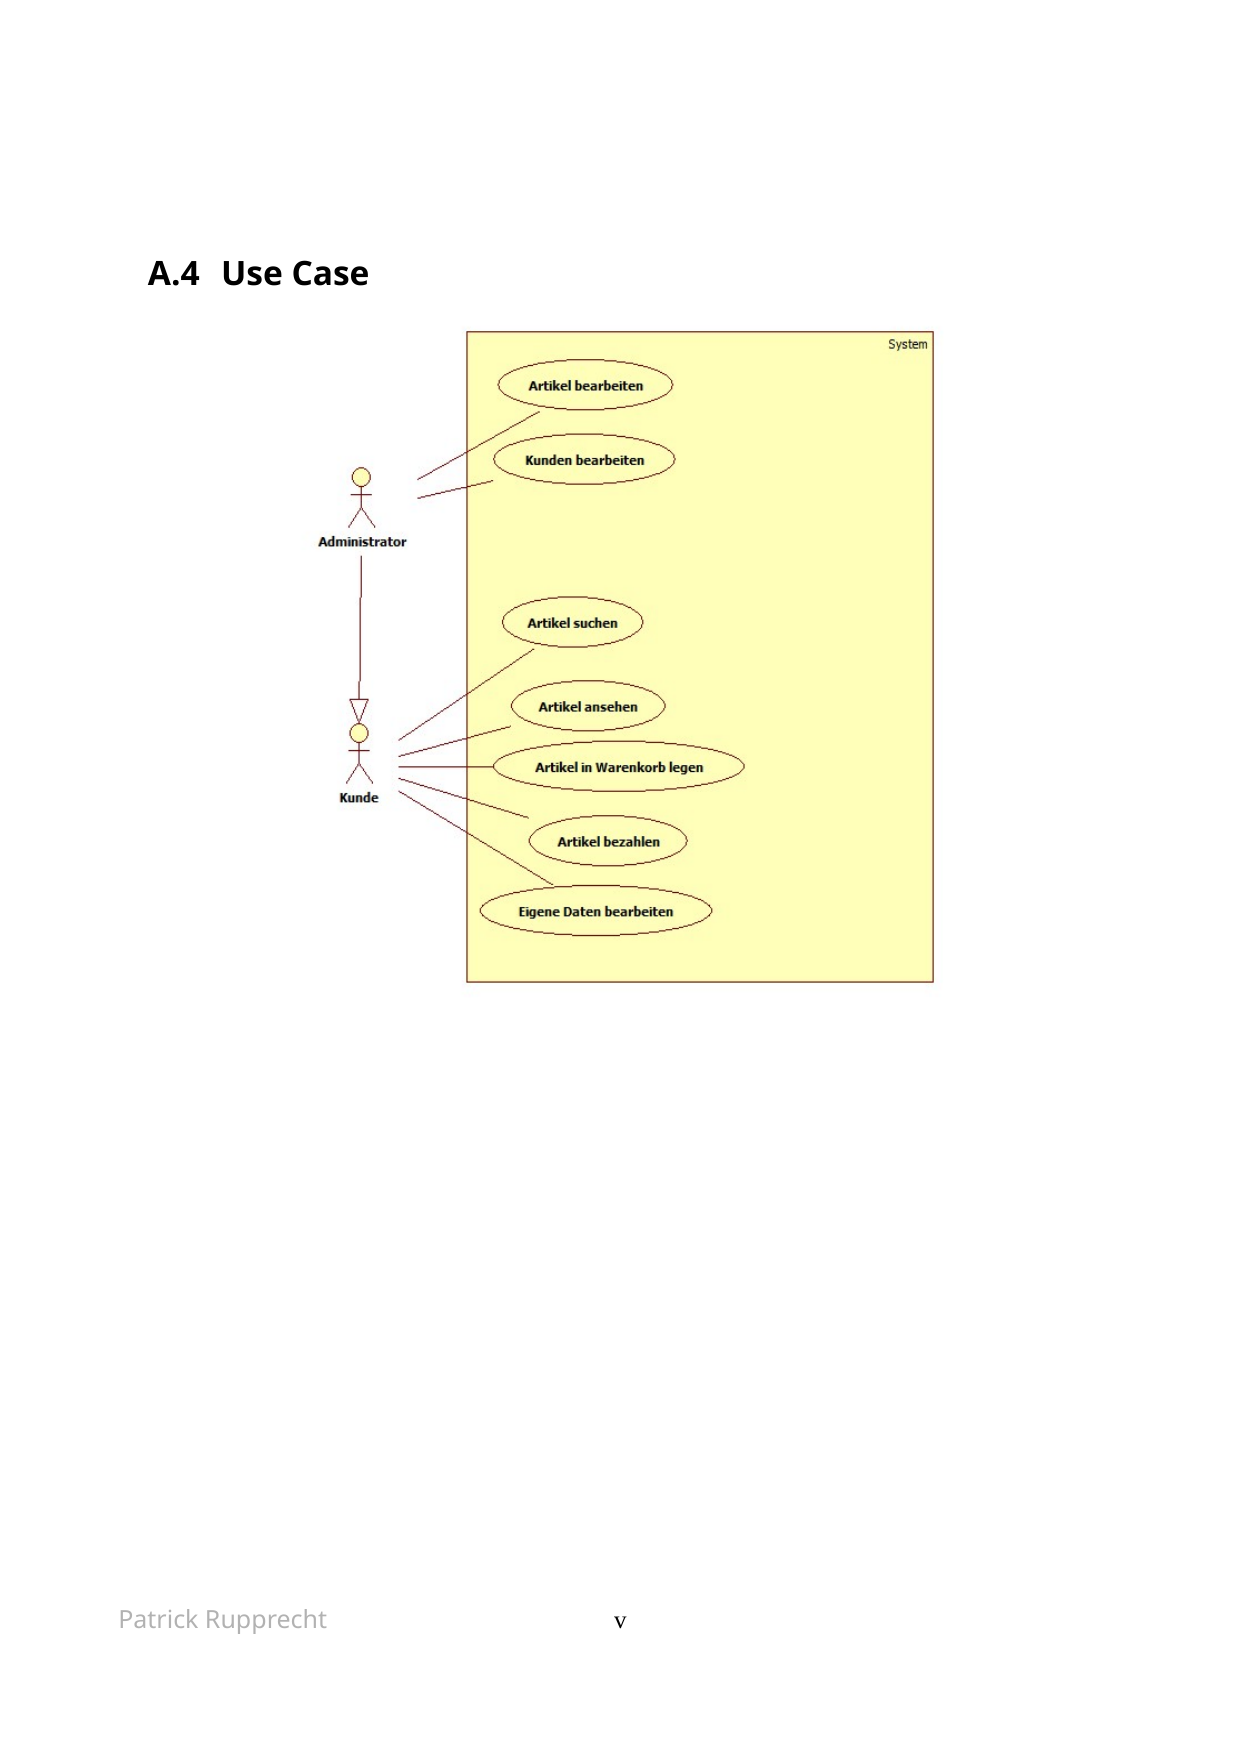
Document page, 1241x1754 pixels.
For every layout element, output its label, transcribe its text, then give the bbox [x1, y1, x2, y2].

picture [284, 308, 956, 1006]
subtitle Use Case [148, 250, 1122, 296]
